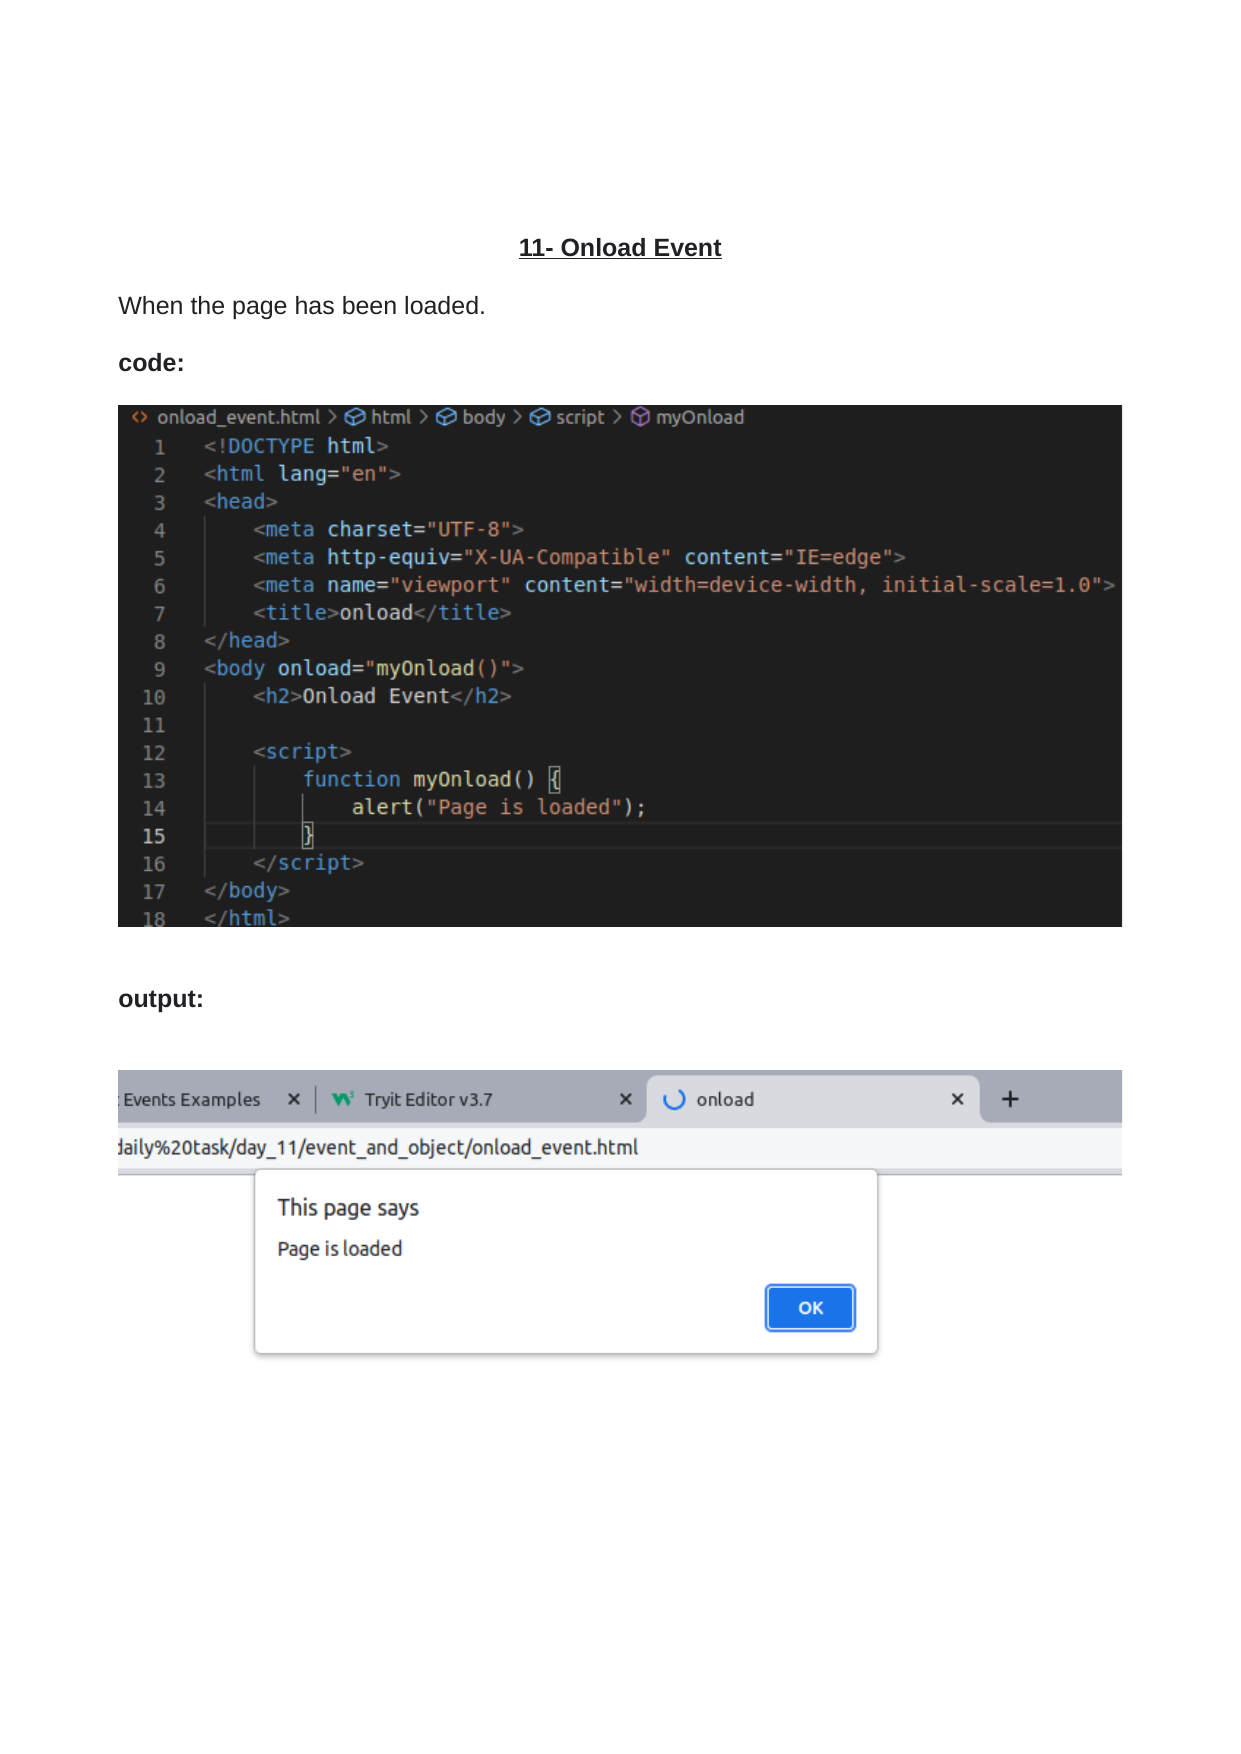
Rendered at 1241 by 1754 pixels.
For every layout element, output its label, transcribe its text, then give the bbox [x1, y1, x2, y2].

text When the page has been loaded. [118, 291, 1122, 319]
text output: [118, 984, 1122, 1013]
text code: [118, 348, 1122, 377]
picture [118, 1070, 1123, 1506]
picture [118, 405, 1123, 927]
text 11- Onload Event [118, 233, 1122, 262]
